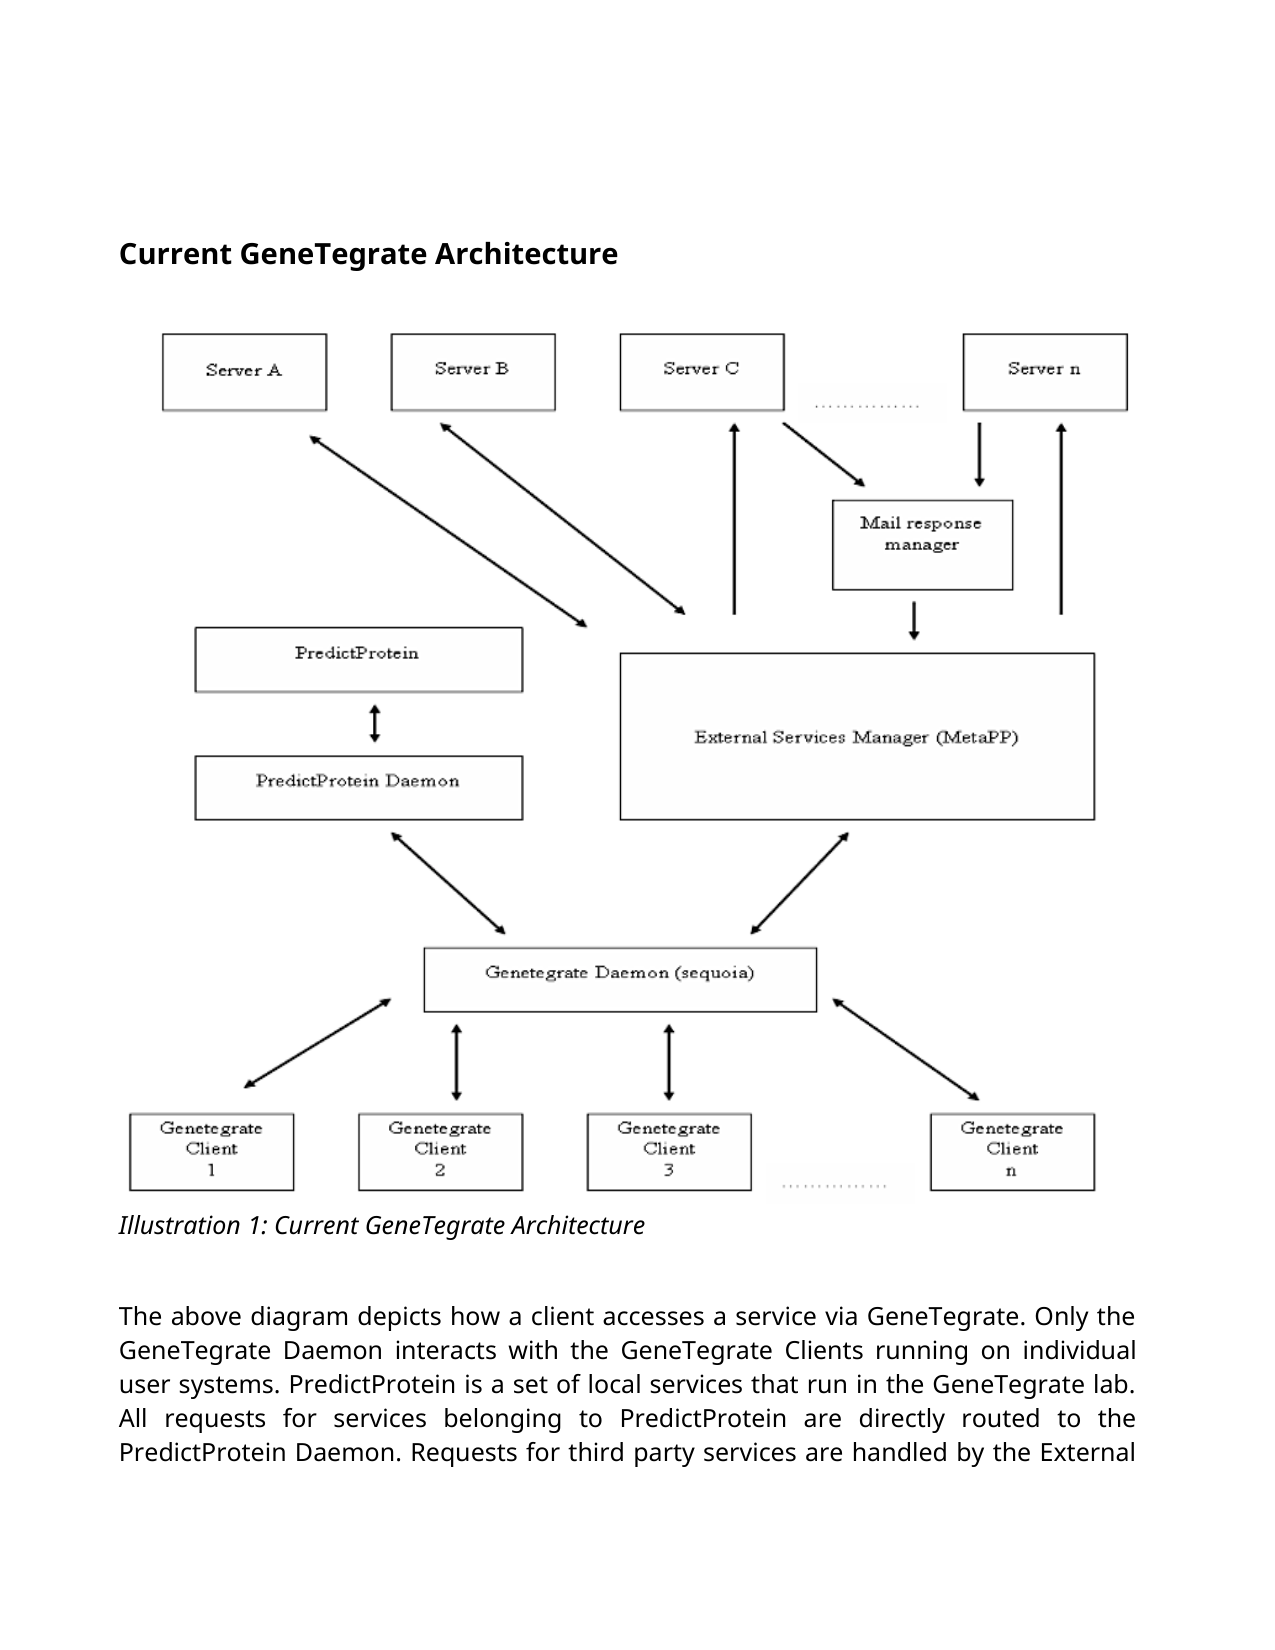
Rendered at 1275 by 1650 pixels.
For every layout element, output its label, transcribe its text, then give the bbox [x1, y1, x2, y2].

text The above diagram depicts how a client accesses a service via GeneTegrate. Only the GeneTegrate Daemon interacts with the GeneTegrate Clients running on individual user systems. PredictProtein is a set of local services that run in the GeneTegrate lab. All requests for services belonging to PredictProtein are directly routed to the PredictProtein Daemon. Requests for third party services are handled by the External [119, 1242, 1137, 1469]
text Illustration 1: Current GeneTegrate Architecture [119, 1208, 1137, 1242]
picture [118, 314, 1138, 1208]
subtitle Current GeneTegrate Architecture [119, 233, 1137, 273]
